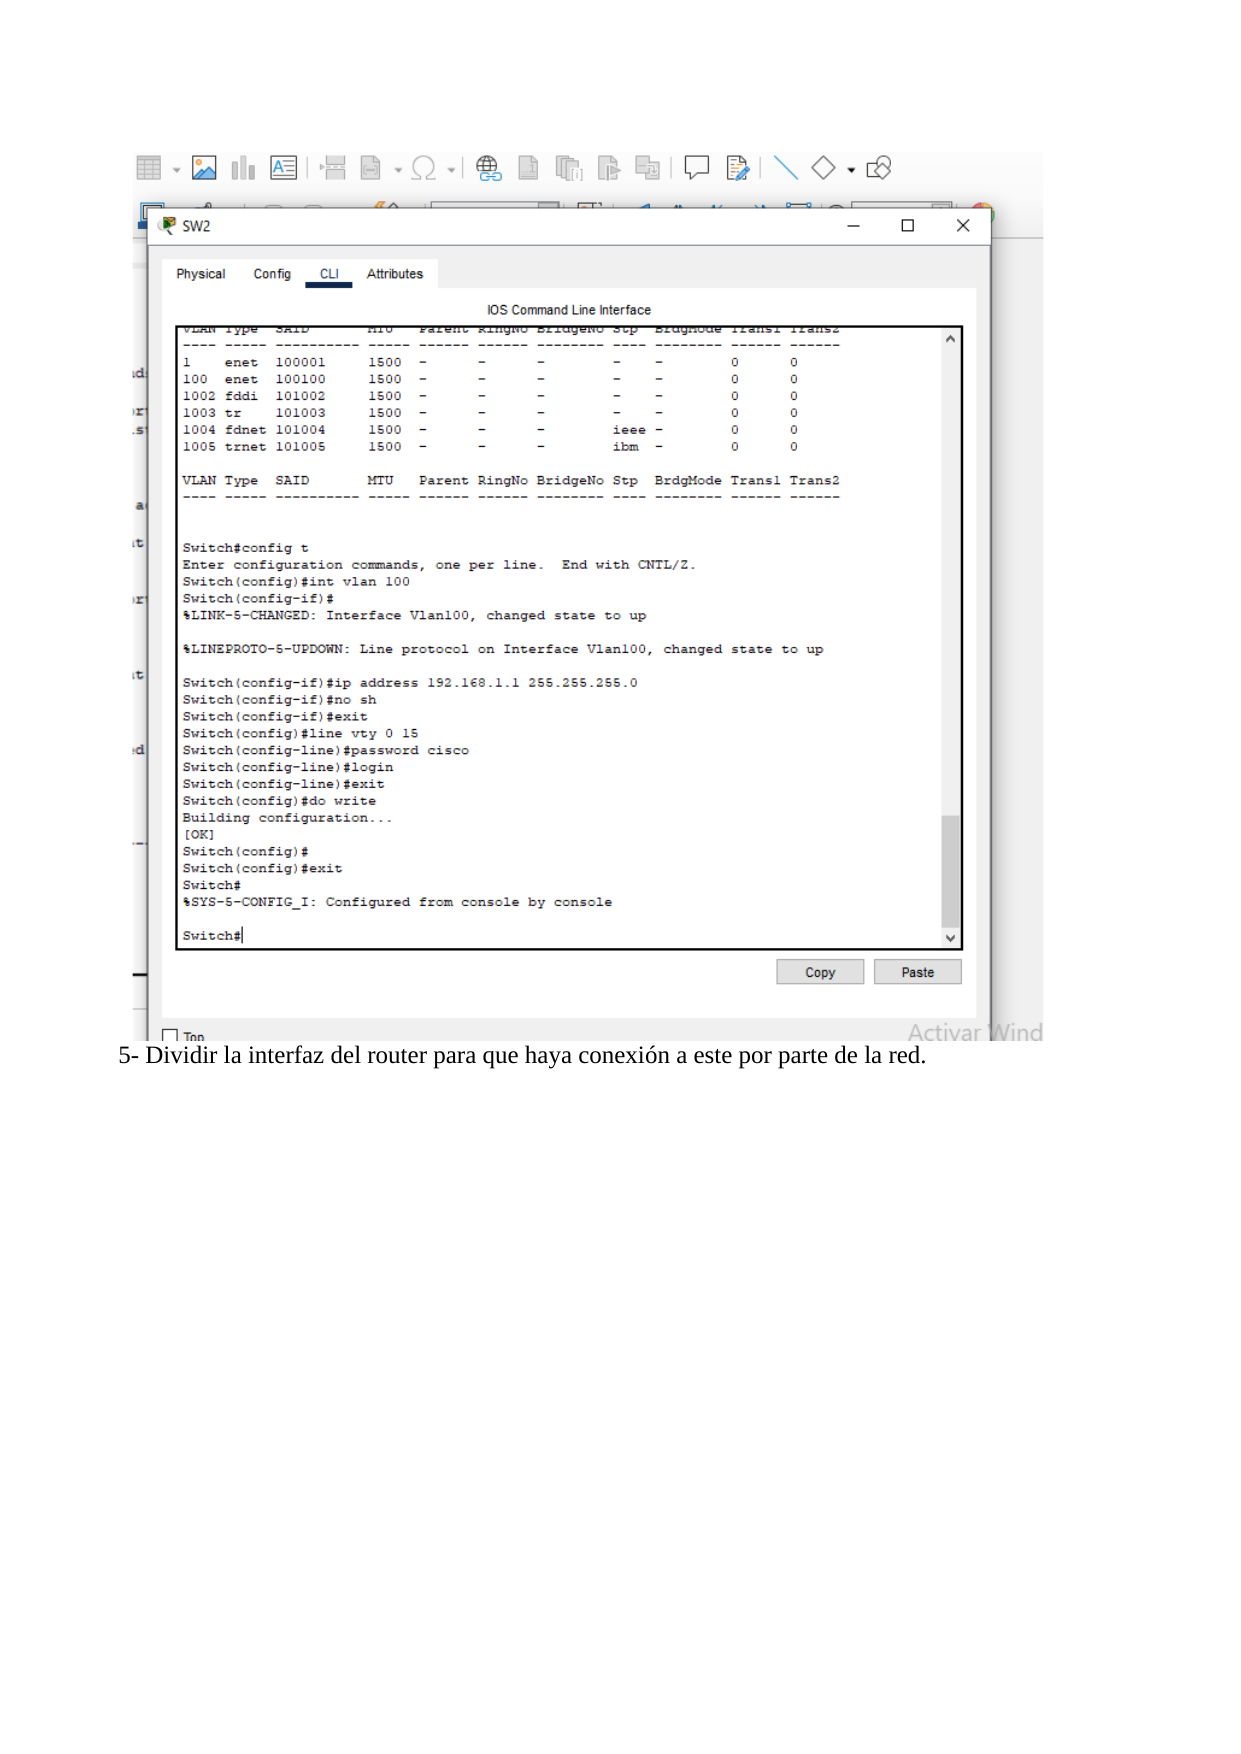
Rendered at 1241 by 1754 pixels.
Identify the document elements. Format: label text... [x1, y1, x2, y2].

text 5- Dividir la interfaz del router para que haya conexión a este por parte de la red. [118, 906, 1122, 1069]
picture [132, 152, 1044, 1041]
